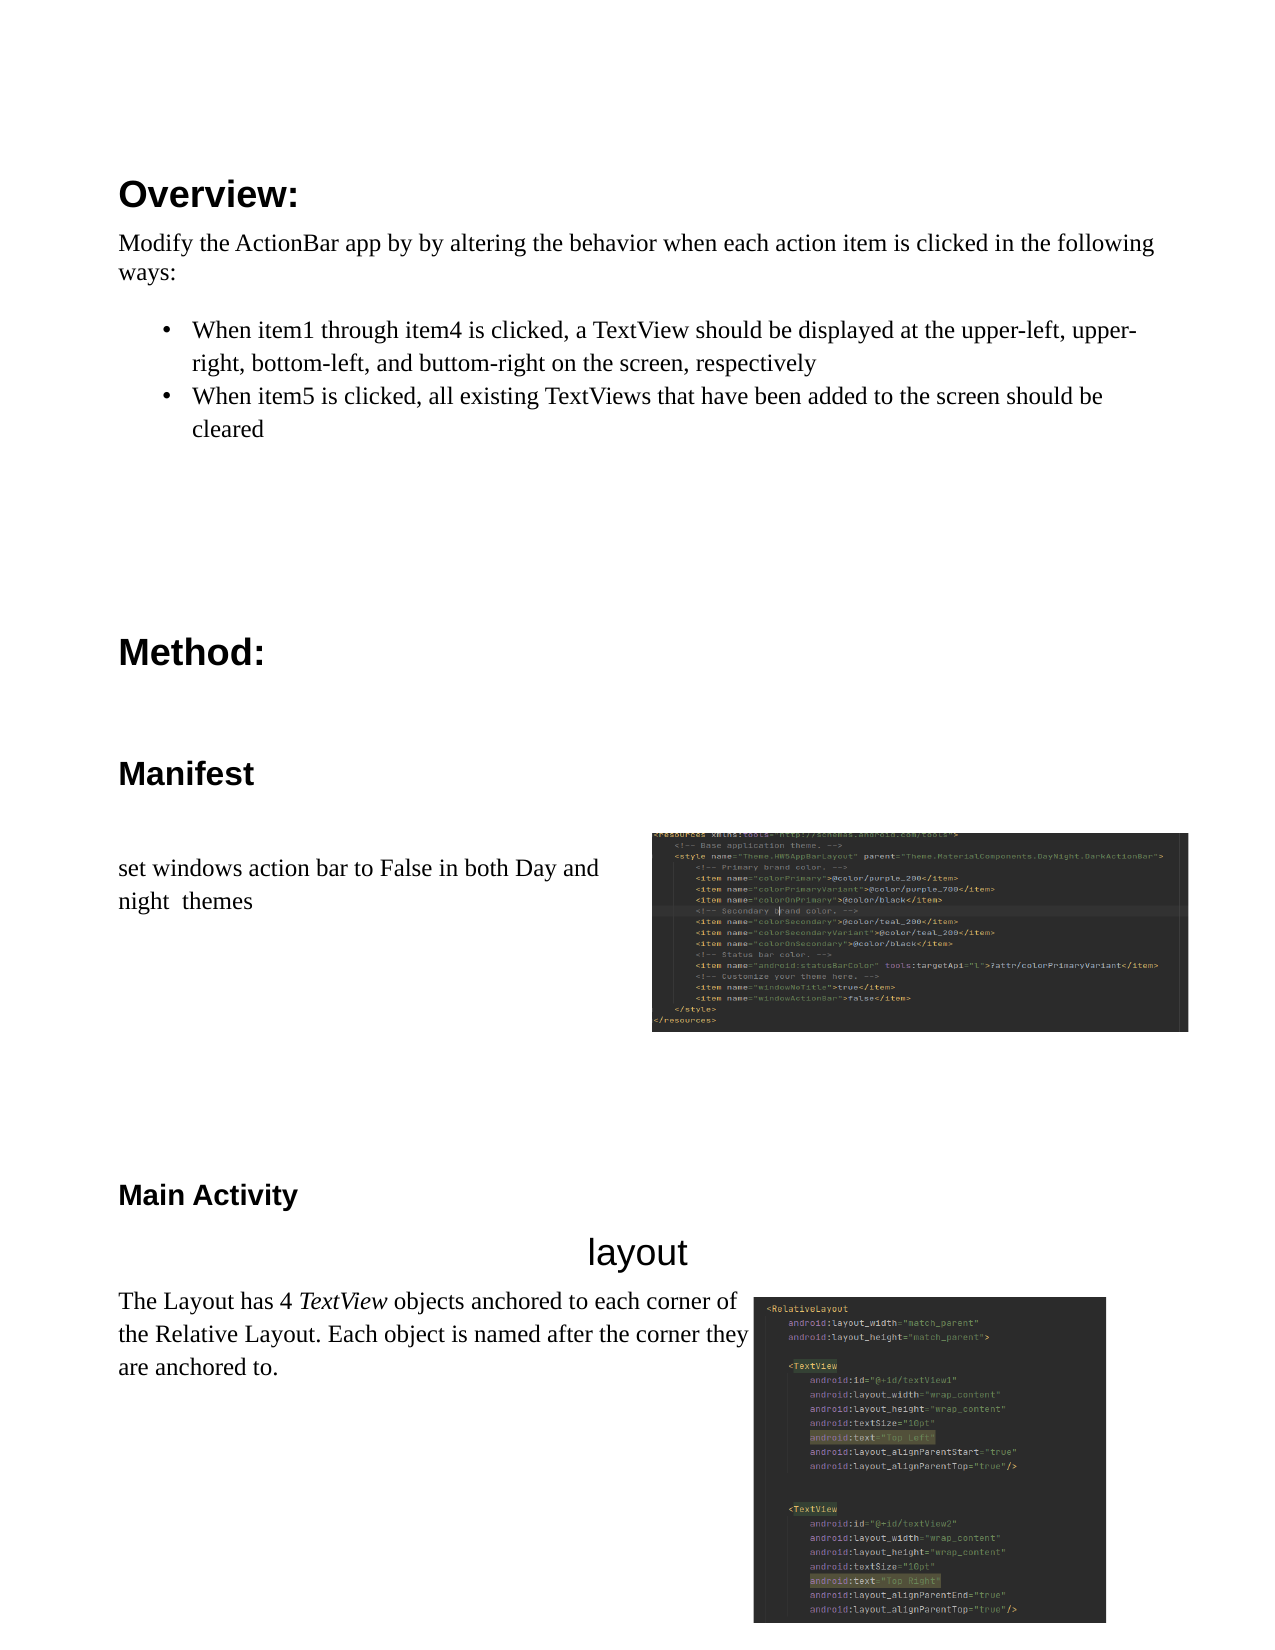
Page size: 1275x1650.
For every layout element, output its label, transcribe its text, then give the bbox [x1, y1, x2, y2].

subtitle Manifest [118, 754, 1157, 793]
subtitle layout [118, 1231, 1157, 1274]
text The Layout has 4 TextView objects anchored to each corner of the Relative Layout. Each object is named after the corner they are anchored to. [118, 1286, 1157, 1381]
subtitle Main Activity [118, 1178, 1157, 1212]
text set windows action bar to False in both Day and night themes [118, 853, 652, 914]
picture [652, 833, 1189, 1032]
text Modify the ActionBar app by by altering the behavior when each action item is clicked in the following ways: [118, 228, 1157, 286]
list When item5 is clicked, all existing TextViews that have been added to the screen should be cleared [162, 381, 1157, 443]
list When item1 through item4 is clicked, a TextView should be displayed at the upper-left, upper-right, bottom-left, and buttom-right on the screen, respectively [162, 315, 1157, 377]
subtitle Method: [118, 629, 1157, 673]
subtitle Overview: [118, 172, 1157, 216]
picture [753, 1297, 1107, 1623]
